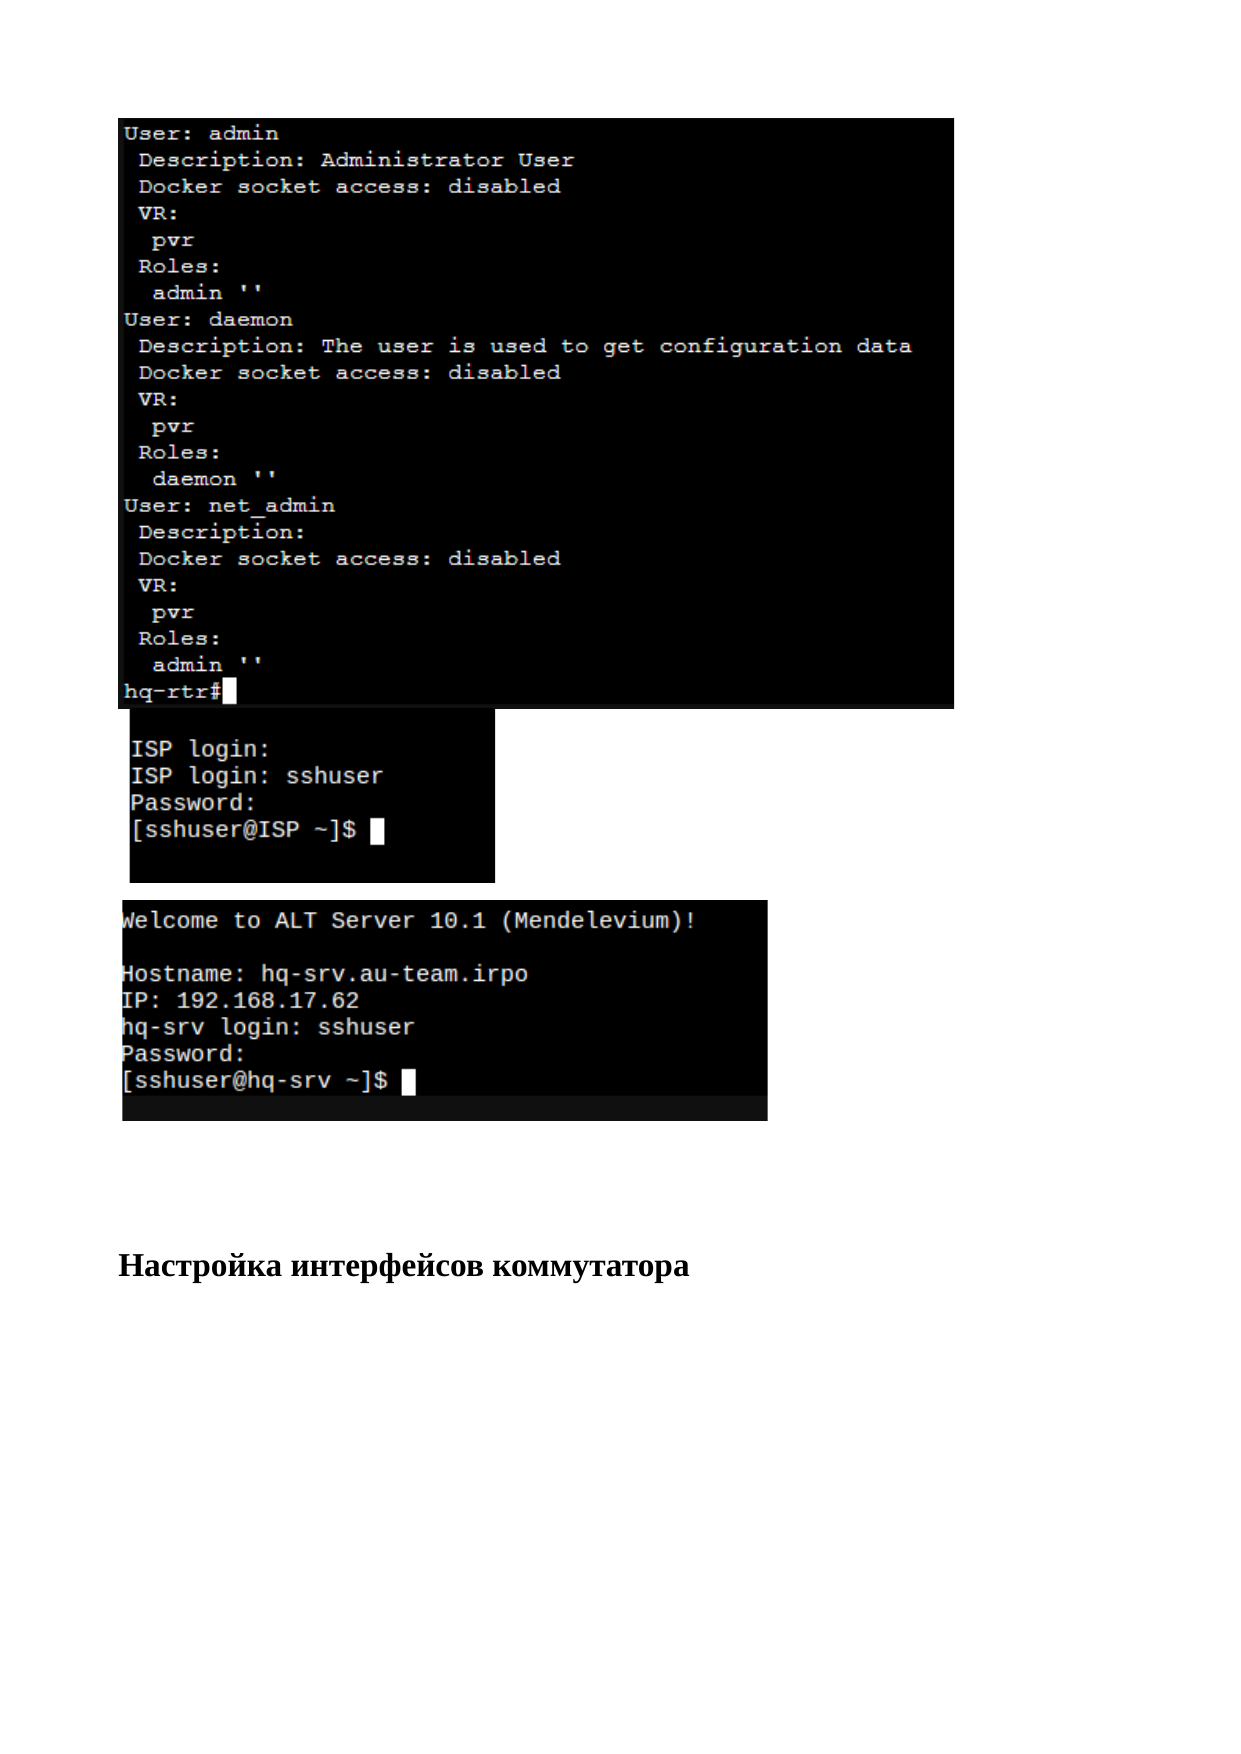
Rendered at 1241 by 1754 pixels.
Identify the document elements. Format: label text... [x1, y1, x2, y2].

text Настройка интерфейсов коммутатора [118, 1246, 1122, 1284]
picture [122, 900, 768, 1121]
picture [118, 118, 955, 883]
